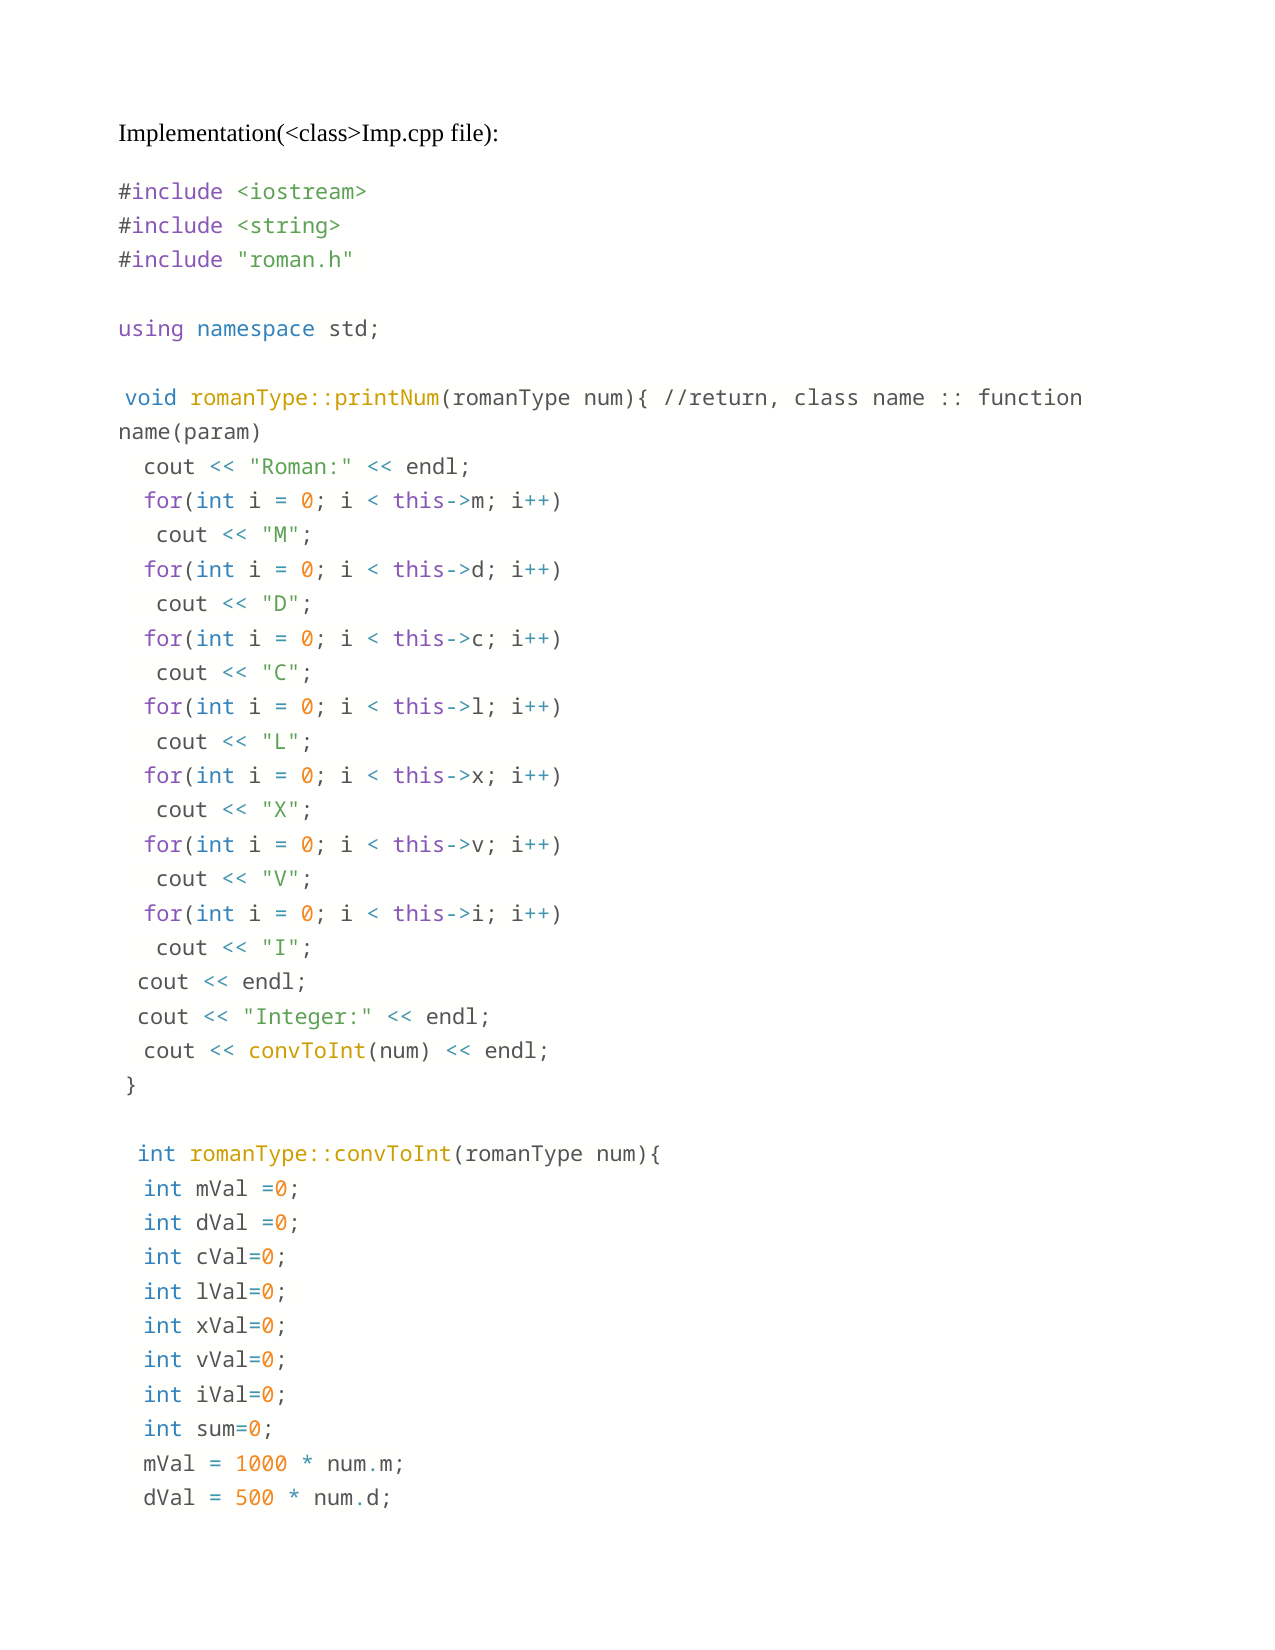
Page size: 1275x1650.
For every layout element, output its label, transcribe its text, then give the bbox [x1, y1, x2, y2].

text int iVal=0; [118, 1374, 1157, 1408]
text cout << "D"; [118, 583, 1157, 618]
text int xVal=0; [118, 1305, 1157, 1340]
text cout << "I"; [118, 927, 1157, 962]
text for(int i = 0; i < this->v; i++) [118, 824, 1157, 858]
text int romanType::convToInt(romanType num){ [118, 1133, 1157, 1168]
text int dVal =0; [118, 1202, 1157, 1237]
text int lVal=0; [118, 1271, 1157, 1305]
text for(int i = 0; i < this->d; i++) [118, 549, 1157, 583]
text Implementation(<class>Imp.cpp file): [118, 118, 1157, 147]
text cout << "C"; [118, 652, 1157, 687]
text cout << endl; [118, 962, 1157, 996]
text for(int i = 0; i < this->x; i++) [118, 755, 1157, 790]
text cout << "Integer:" << endl; [118, 996, 1157, 1030]
text } [118, 1065, 1157, 1099]
text mVal = 1000 * num.m; [118, 1443, 1157, 1477]
text dVal = 500 * num.d; [118, 1477, 1157, 1512]
text int mVal =0; [118, 1168, 1157, 1202]
text cout << "X"; [118, 790, 1157, 824]
text for(int i = 0; i < this->l; i++) [118, 687, 1157, 721]
text #include "roman.h" [118, 240, 1157, 274]
text for(int i = 0; i < this->m; i++) [118, 480, 1157, 515]
text for(int i = 0; i < this->i; i++) [118, 893, 1157, 927]
text cout << convToInt(num) << endl; [118, 1030, 1157, 1065]
text cout << "Roman:" << endl; [118, 446, 1157, 480]
text cout << "V"; [118, 858, 1157, 893]
text void romanType::printNum(romanType num){ //return, class name :: function name(param) [118, 377, 1157, 446]
text int sum=0; [118, 1408, 1157, 1443]
text for(int i = 0; i < this->c; i++) [118, 618, 1157, 652]
text #include <string> [118, 205, 1157, 240]
text int cVal=0; [118, 1237, 1157, 1271]
text #include <iostream> [118, 176, 1157, 205]
text cout << "L"; [118, 721, 1157, 755]
text cout << "M"; [118, 515, 1157, 549]
text int vVal=0; [118, 1340, 1157, 1374]
text using namespace std; [118, 308, 1157, 343]
